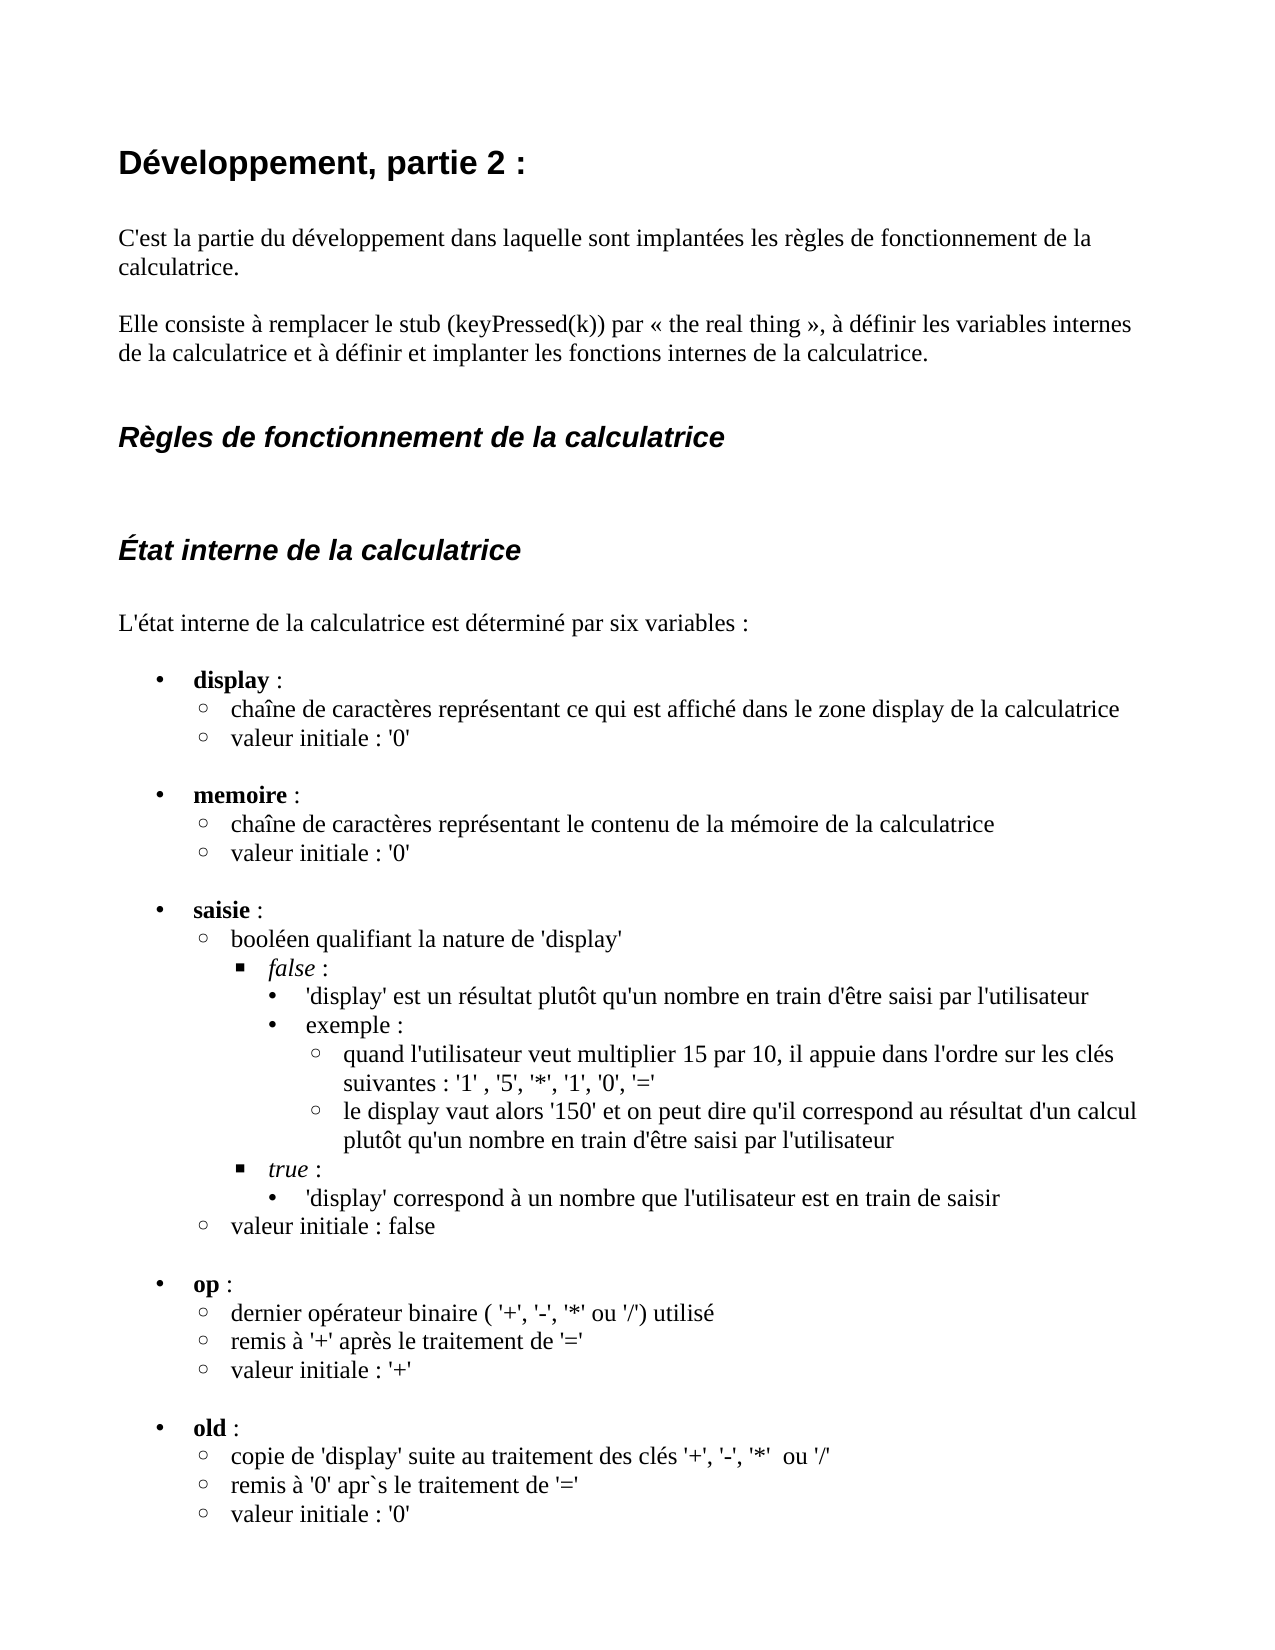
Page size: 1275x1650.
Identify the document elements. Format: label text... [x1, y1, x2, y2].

text C'est la partie du développement dans laquelle sont implantées les règles de fonctionnement de la calculatrice. [118, 223, 1157, 281]
list saisie : [156, 895, 1157, 924]
list op : [156, 1269, 1157, 1298]
list display : [156, 665, 1157, 694]
list valeur initiale : '0' [193, 838, 1157, 866]
list chaîne de caractères représentant le contenu de la mémoire de la calculatrice [193, 809, 1157, 838]
list quand l'utilisateur veut multiplier 15 par 10, il appuie dans l'ordre sur les clés suivantes : '1' , '5', '*', '1', '0', '=' [306, 1039, 1157, 1096]
list remis à '0' apr`s le traitement de '=' [193, 1470, 1157, 1499]
text L'état interne de la calculatrice est déterminé par six variables : [118, 608, 1157, 636]
list old : [156, 1413, 1157, 1441]
list exemple : [268, 1010, 1157, 1039]
subtitle Règles de fonctionnement de la calculatrice [118, 421, 1157, 454]
list dernier opérateur binaire ( '+', '-', '*' ou '/') utilisé [193, 1298, 1157, 1326]
list 'display' est un résultat plutôt qu'un nombre en train d'être saisi par l'utilisateur [268, 981, 1157, 1010]
text Elle consiste à remplacer le stub (keyPressed(k)) par « the real thing », à définir les variables internes de la calculatrice et à définir et implanter les fonctions internes de la calculatrice. [118, 309, 1157, 367]
list copie de 'display' suite au traitement des clés '+', '-', '*' ou '/' [193, 1441, 1157, 1470]
list valeur initiale : false [193, 1211, 1157, 1240]
list true : [231, 1154, 1157, 1183]
list valeur initiale : '0' [193, 1499, 1157, 1528]
list 'display' correspond à un nombre que l'utilisateur est en train de saisir [268, 1183, 1157, 1211]
subtitle Développement, partie 2 : [118, 143, 1157, 182]
list booléen qualifiant la nature de 'display' [193, 924, 1157, 953]
list valeur initiale : '+' [193, 1355, 1157, 1384]
list false : [231, 953, 1157, 981]
list remis à '+' après le traitement de '=' [193, 1326, 1157, 1355]
list valeur initiale : '0' [193, 723, 1157, 751]
subtitle État interne de la calculatrice [118, 533, 1157, 566]
list chaîne de caractères représentant ce qui est affiché dans le zone display de la calculatrice [193, 694, 1157, 723]
list memoire : [156, 780, 1157, 809]
list le display vaut alors '150' et on peut dire qu'il correspond au résultat d'un calcul plutôt qu'un nombre en train d'être saisi par l'utilisateur [306, 1096, 1157, 1154]
